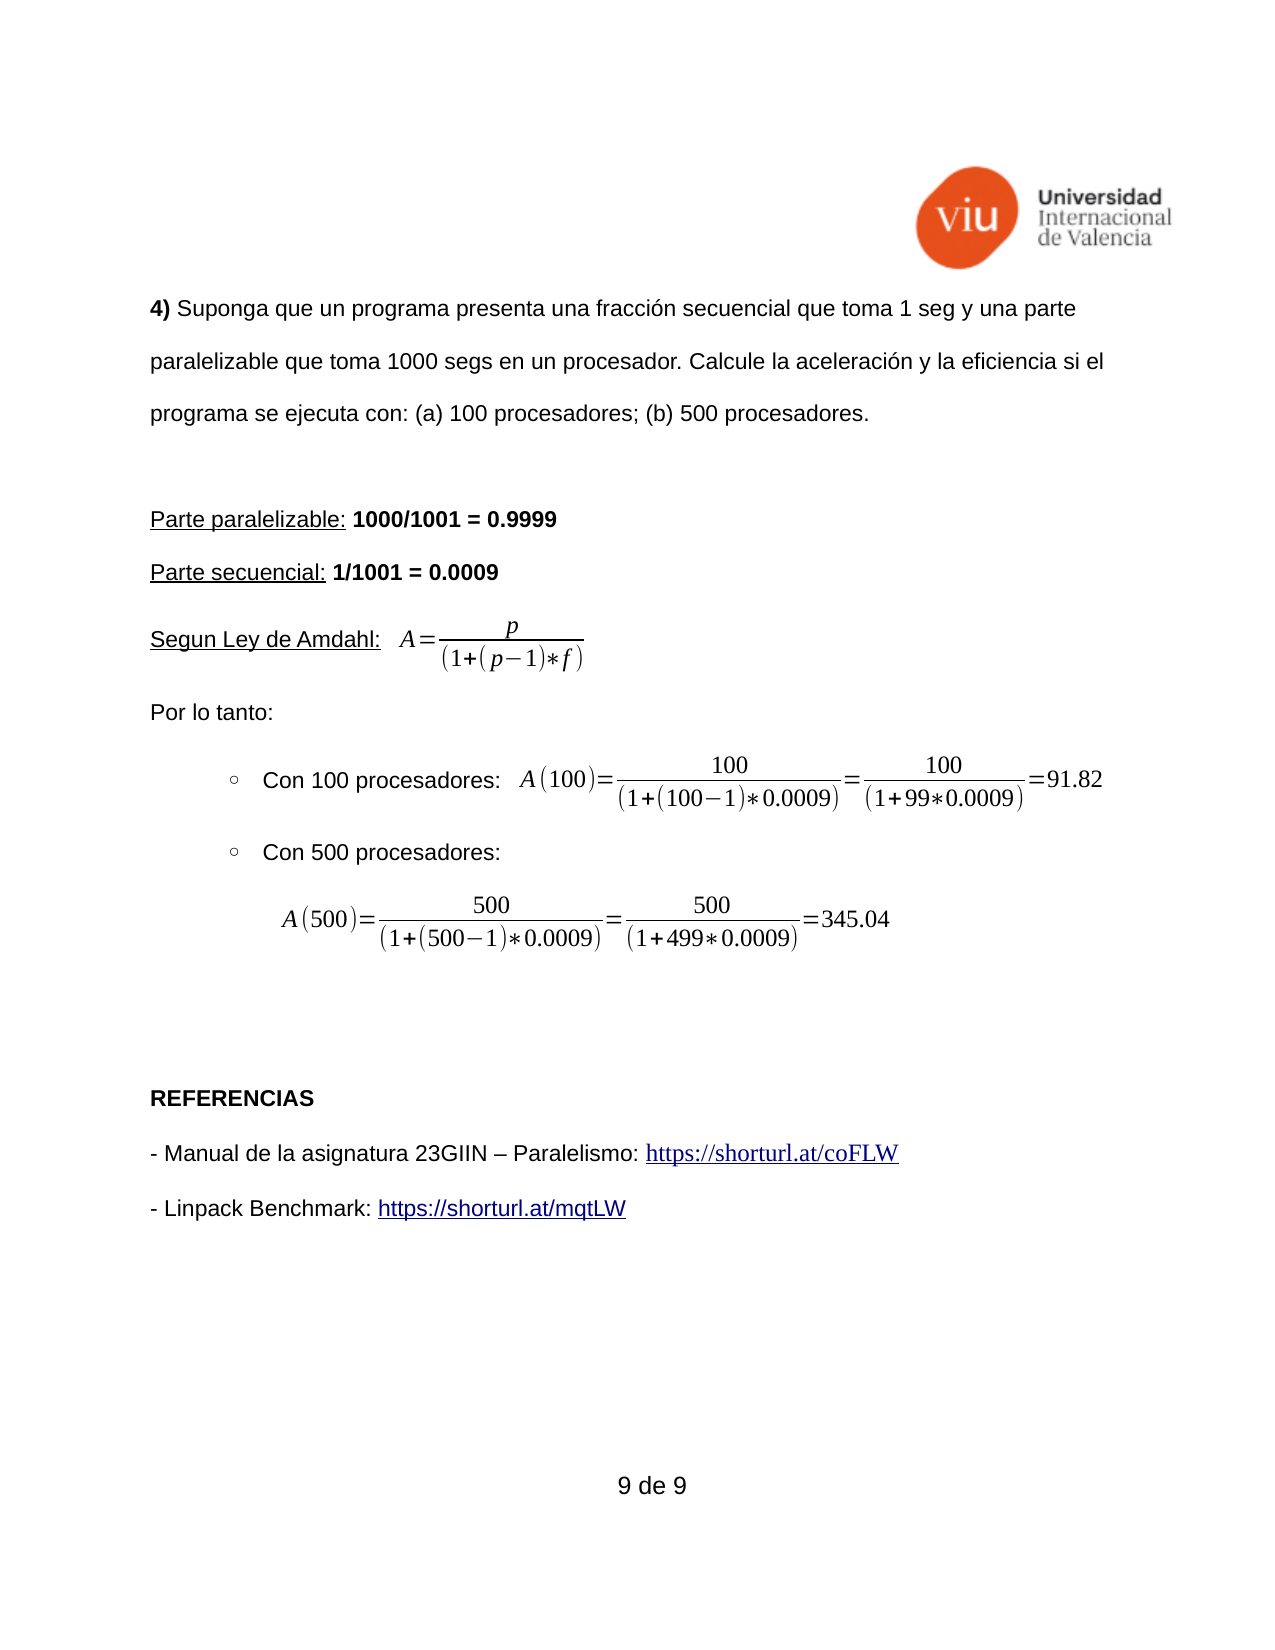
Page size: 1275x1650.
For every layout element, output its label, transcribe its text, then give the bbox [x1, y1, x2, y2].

text REFERENCIAS [150, 1085, 1125, 1111]
picture [913, 162, 1175, 274]
text 4) Suponga que un programa presenta una fracción secuencial que toma 1 seg y una parte paralelizable que toma 1000 segs en un procesador. Calcule la aceleración y la eficiencia si el programa se ejecuta con: (a) 100 procesadores; (b) 500 procesadores. [150, 295, 1125, 427]
text Segun Ley de Amdahl: [150, 611, 1125, 672]
list Con 500 procesadores: [225, 839, 1125, 953]
text - Manual de la asignatura 23GIIN – Paralelismo: https://shorturl.at/coFLW [150, 1138, 1125, 1166]
text Por lo tanto: [150, 699, 1125, 725]
text Parte secuencial: 1/1001 = 0.0009 [150, 558, 1125, 585]
list Con 100 procesadores: [225, 752, 1125, 813]
text Parte paralelizable: 1000/1001 = 0.9999 [150, 506, 1125, 532]
text - Linpack Benchmark: https://shorturl.at/mqtLW [150, 1195, 1125, 1221]
